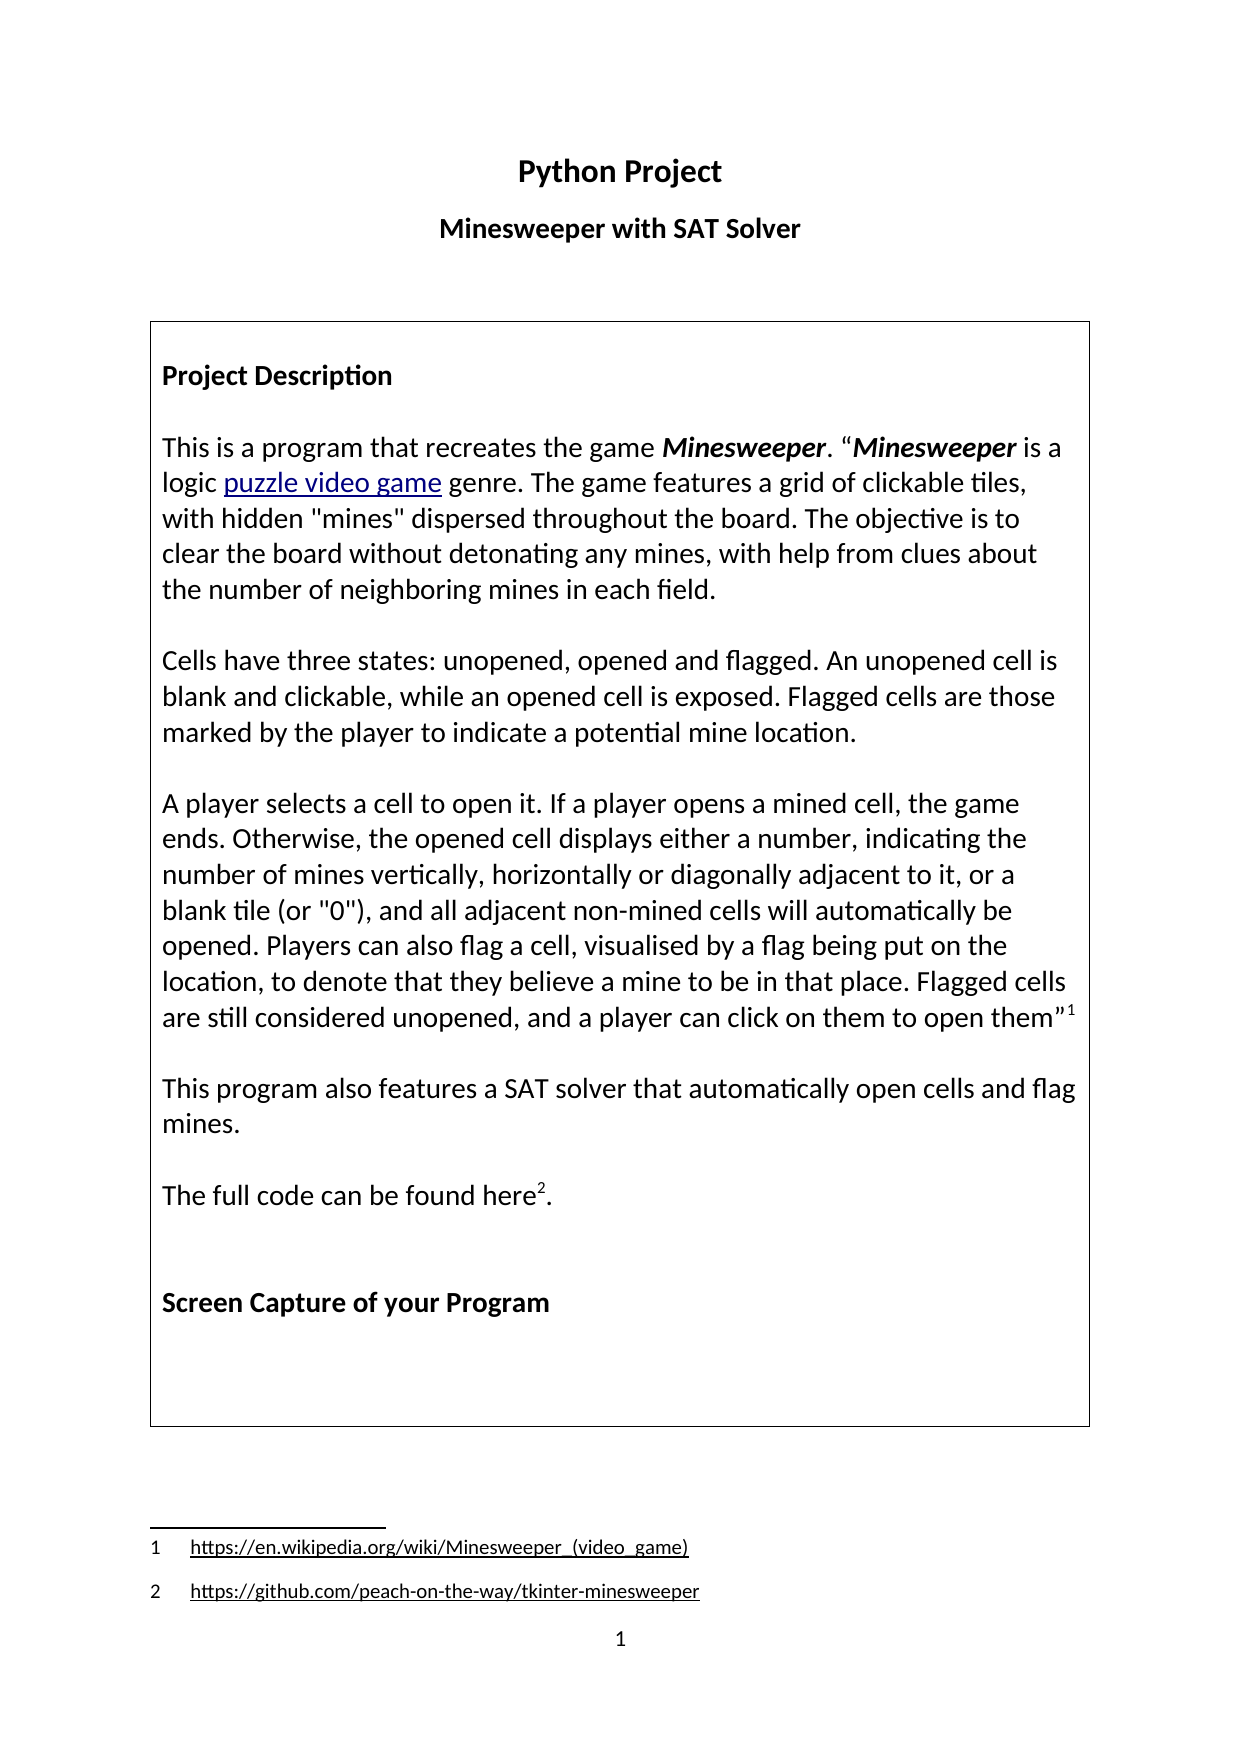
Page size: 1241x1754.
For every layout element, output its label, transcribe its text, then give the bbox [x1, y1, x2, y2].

text Minesweeper with SAT Solver [150, 211, 1090, 246]
text Python Project [150, 150, 1090, 191]
table_header Project Description This is a program that recreates the game Minesweeper. “Minesweeper is a logic puzzle video game genre. The game features a grid of clickable tiles, with hidden "mines" dispersed throughout the board. The objective is to clear the board without detonating any mines, with help from clues about the number of neighboring mines in each field. Cells have three states: unopened, opened and flagged. An unopened cell is blank and clickable, while an opened cell is exposed. Flagged cells are those marked by the player to indicate a potential mine location. A player selects a cell to open it. If a player opens a mined cell, the game ends. Otherwise, the opened cell displays either a number, indicating the number of mines vertically, horizontally or diagonally adjacent to it, or a blank tile (or "0"), and all adjacent non-mined cells will automatically be opened. Players can also flag a cell, visualised by a flag being put on the location, to denote that they believe a mine to be in that place. Flagged cells are still considered unopened, and a player can click on them to open them” This program also features a SAT solver that automatically open cells and flag mines. The full code can be found here. Screen Capture of your Program [151, 322, 1089, 1426]
